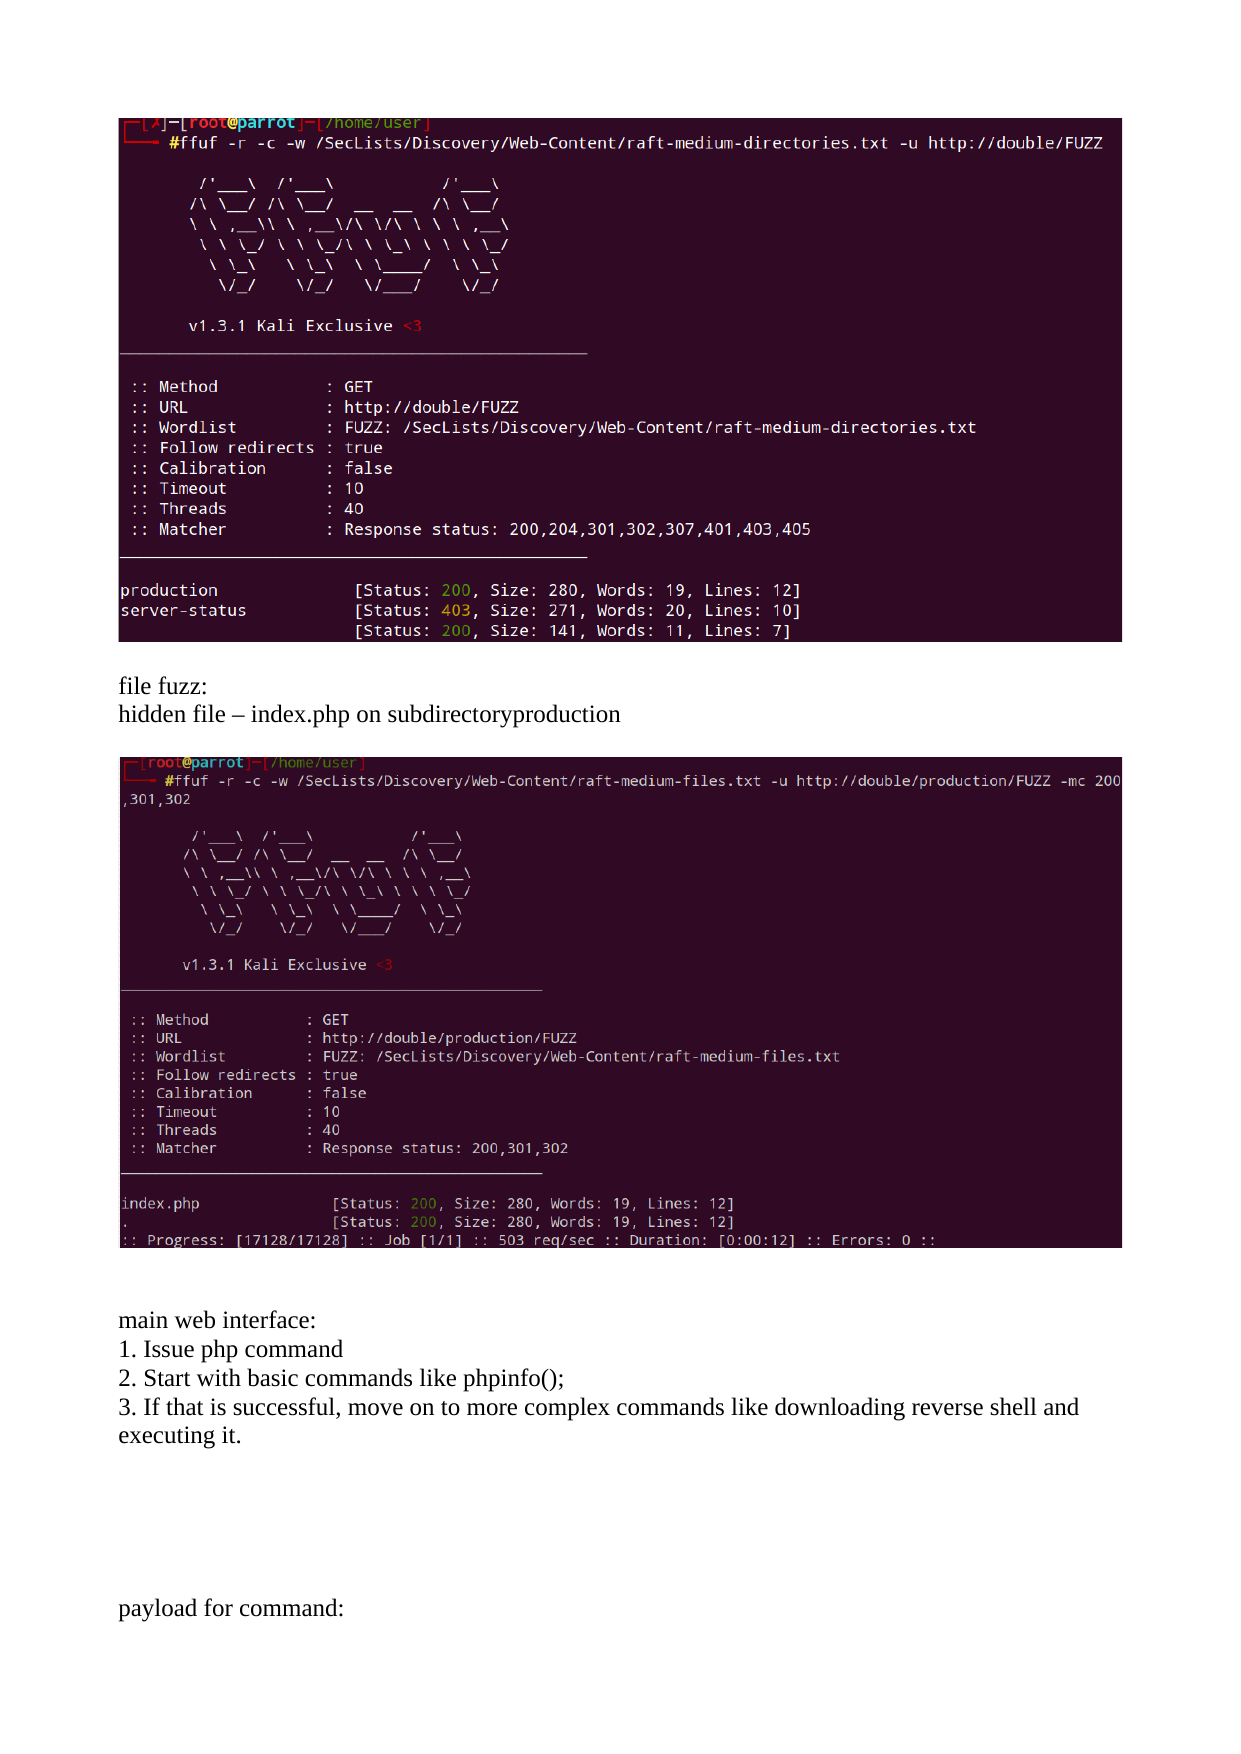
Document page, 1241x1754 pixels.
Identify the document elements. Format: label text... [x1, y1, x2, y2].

text 1. Issue php command [118, 1334, 1122, 1363]
picture [118, 118, 1123, 642]
text file fuzz: [118, 671, 1122, 699]
text hidden file – index.php on subdirectoryproduction [118, 699, 1122, 728]
picture [118, 757, 1123, 1248]
text 3. If that is successful, move on to more complex commands like downloading reverse shell and executing it. [118, 1392, 1122, 1449]
text main web interface: [118, 1305, 1122, 1334]
text payload for command: [118, 1593, 1122, 1622]
text 2. Start with basic commands like phpinfo(); [118, 1363, 1122, 1392]
